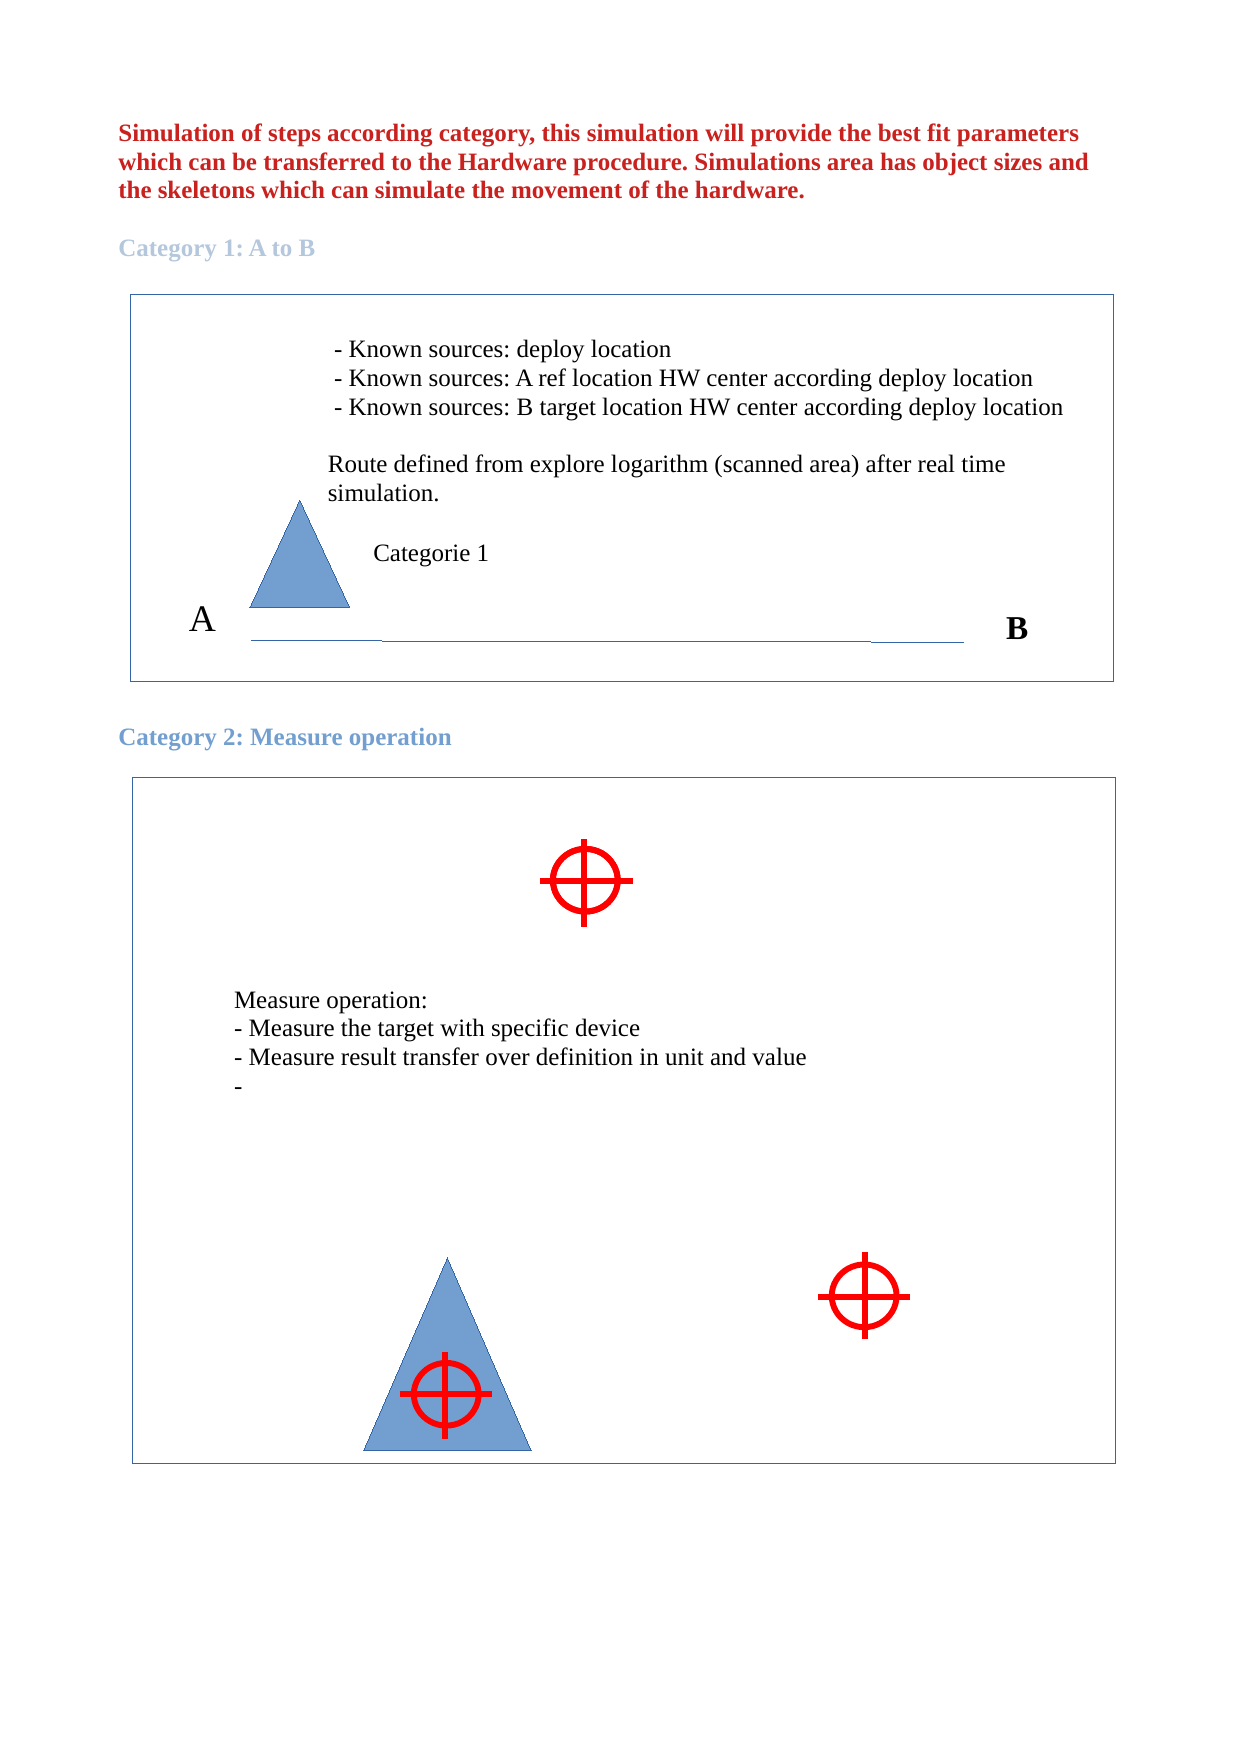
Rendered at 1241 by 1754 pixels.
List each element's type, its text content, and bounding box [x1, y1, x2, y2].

text Simulation of steps according category, this simulation will provide the best fit parameters which can be transferred to the Hardware procedure. Simulations area has object sizes and the skeletons which can simulate the movement of the hardware. [118, 118, 1122, 204]
text Category 1: A to B [118, 233, 1122, 262]
text Category 2: Measure operation [118, 722, 1122, 751]
